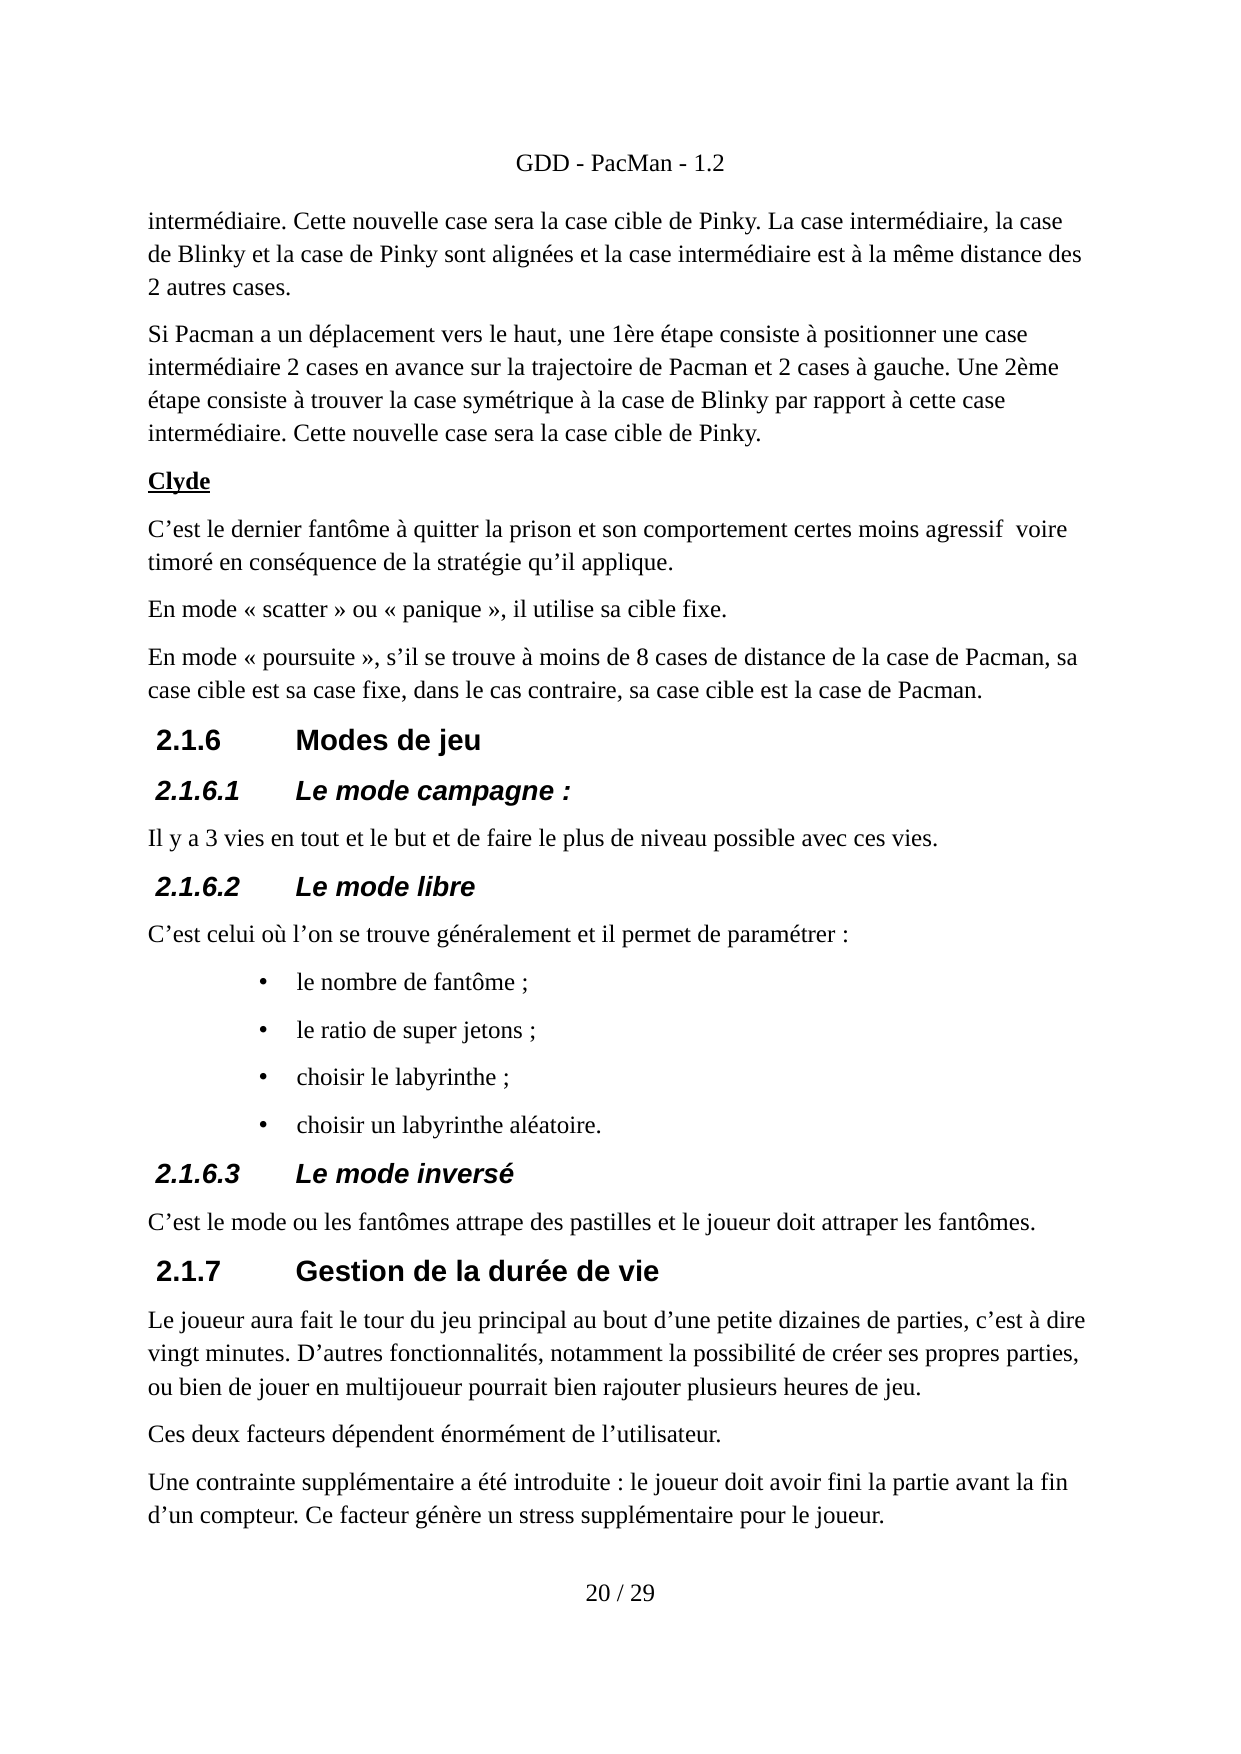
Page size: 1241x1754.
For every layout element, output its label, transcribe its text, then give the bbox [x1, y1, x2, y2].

subtitle Modes de jeu [148, 723, 1093, 756]
list le nombre de fantôme ; [259, 967, 1093, 996]
text Une contrainte supplémentaire a été introduite : le joueur doit avoir fini la partie avant la fin d’un compteur. Ce facteur génère un stress supplémentaire pour le joueur. [148, 1467, 1093, 1528]
subtitle Gestion de la durée de vie [148, 1254, 1093, 1288]
text Clyde [148, 466, 1093, 495]
subtitle Le mode campagne : [148, 774, 1093, 806]
text En mode « scatter » ou « panique », il utilise sa cible fixe. [148, 594, 1093, 623]
text C’est celui où l’on se trouve généralement et il permet de paramétrer : [148, 919, 1093, 948]
text En mode « poursuite », s’il se trouve à moins de 8 cases de distance de la case de Pacman, sa case cible est sa case fixe, dans le cas contraire, sa case cible est la case de Pacman. [148, 642, 1093, 704]
text Ces deux facteurs dépendent énormément de l’utilisateur. [148, 1419, 1093, 1448]
list choisir un labyrinthe aléatoire. [259, 1110, 1093, 1139]
list choisir le labyrinthe ; [259, 1062, 1093, 1091]
text Si Pacman a un déplacement vers le haut, une 1ère étape consiste à positionner une case intermédiaire 2 cases en avance sur la trajectoire de Pacman et 2 cases à gauche. Une 2ème étape consiste à trouver la case symétrique à la case de Blinky par rapport à cette case intermédiaire. Cette nouvelle case sera la case cible de Pinky. [148, 319, 1093, 447]
text intermédiaire. Cette nouvelle case sera la case cible de Pinky. La case intermédiaire, la case de Blinky et la case de Pinky sont alignées et la case intermédiaire est à la même distance des 2 autres cases. [148, 206, 1093, 301]
text Le joueur aura fait le tour du jeu principal au bout d’une petite dizaines de parties, c’est à dire vingt minutes. D’autres fonctionnalités, notamment la possibilité de créer ses propres parties, ou bien de jouer en multijoueur pourrait bien rajouter plusieurs heures de jeu. [148, 1306, 1093, 1400]
text C’est le dernier fantôme à quitter la prison et son comportement certes moins agressif voire timoré en conséquence de la stratégie qu’il applique. [148, 514, 1093, 576]
list le ratio de super jetons ; [259, 1015, 1093, 1043]
subtitle Le mode libre [148, 871, 1093, 902]
text C’est le mode ou les fantômes attrape des pastilles et le joueur doit attraper les fantômes. [148, 1207, 1093, 1235]
text Il y a 3 vies en tout et le but et de faire le plus de niveau possible avec ces vies. [148, 823, 1093, 852]
subtitle Le mode inversé [148, 1158, 1093, 1189]
